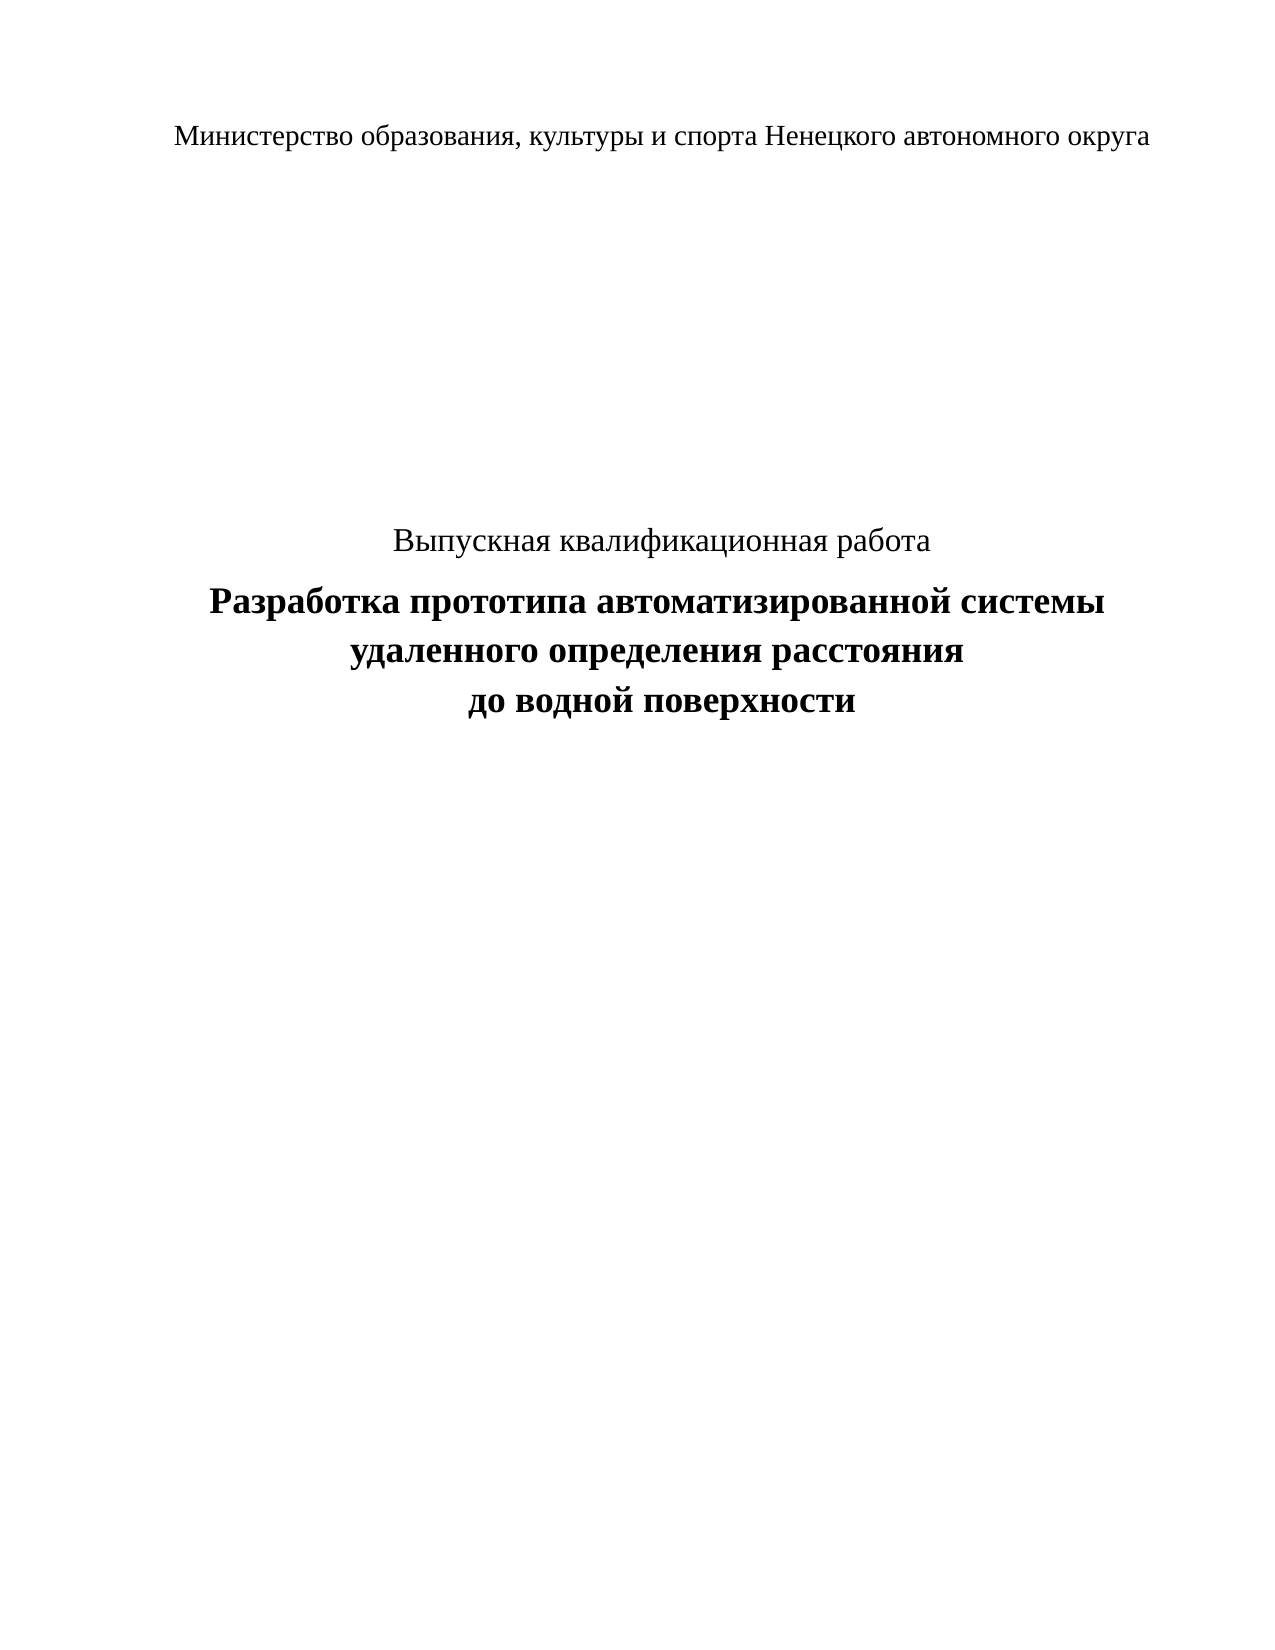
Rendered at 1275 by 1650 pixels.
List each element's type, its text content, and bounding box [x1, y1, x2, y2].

text Министерство образования, культуры и спорта Ненецкого автономного округа [118, 118, 1206, 185]
text Разработка прототипа автоматизированной системы удаленного определения расстояния до водной поверхности [118, 578, 1206, 720]
text Выпускная квалификационная работа [118, 521, 1206, 559]
